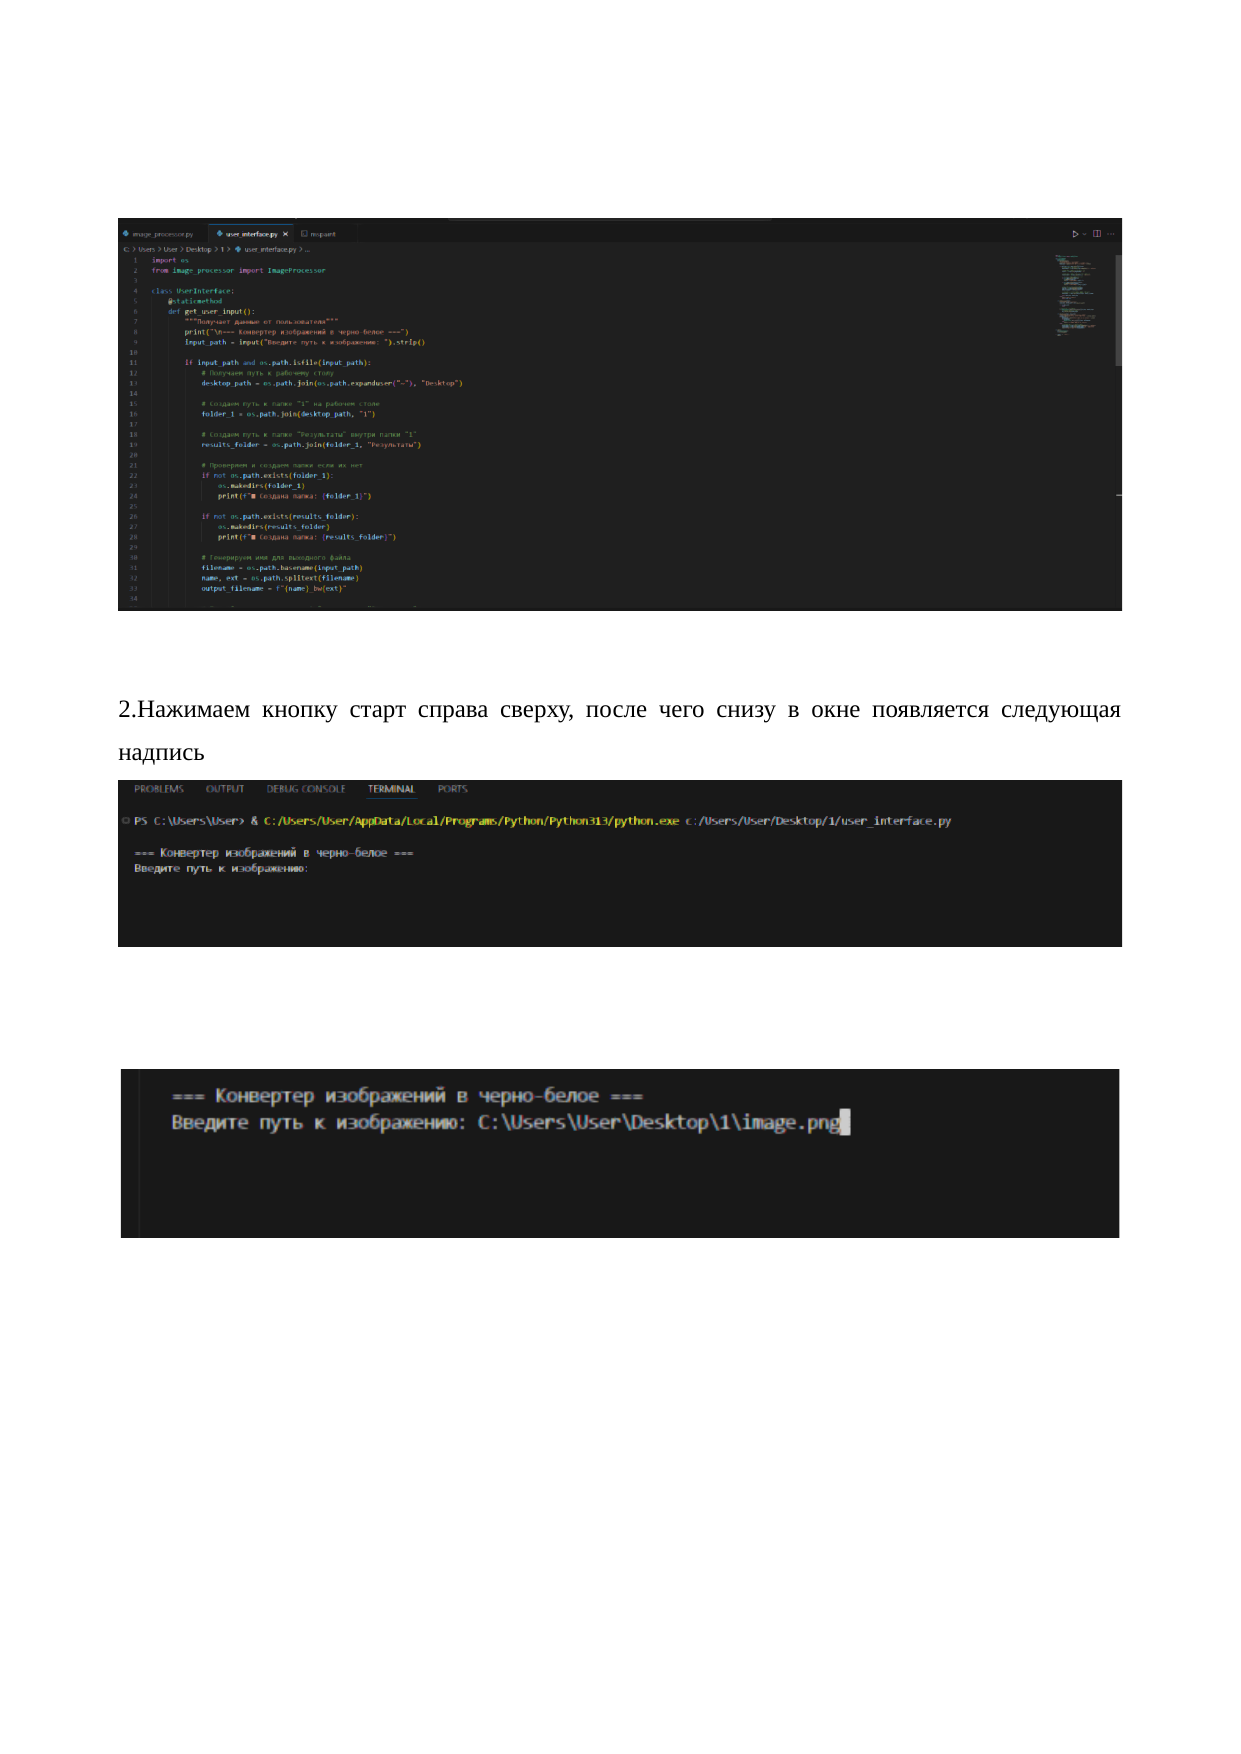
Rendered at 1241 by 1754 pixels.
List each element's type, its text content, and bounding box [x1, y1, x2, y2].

text 3.Вводим путь к изображению [118, 1019, 1122, 1052]
picture [120, 1069, 1120, 1238]
text 2.Нажимаем кнопку старт справа сверху, после чего снизу в окне появляется следующая надпись [118, 694, 1122, 766]
picture [118, 780, 1123, 947]
text Приложения [118, 118, 1122, 152]
picture [118, 218, 1123, 611]
text 4. Нажимаем Enter на клавиатуре, потом еще раз Enter [118, 1069, 1122, 1305]
text 1.Открываем исходный файл user_interface.py [118, 168, 1122, 202]
